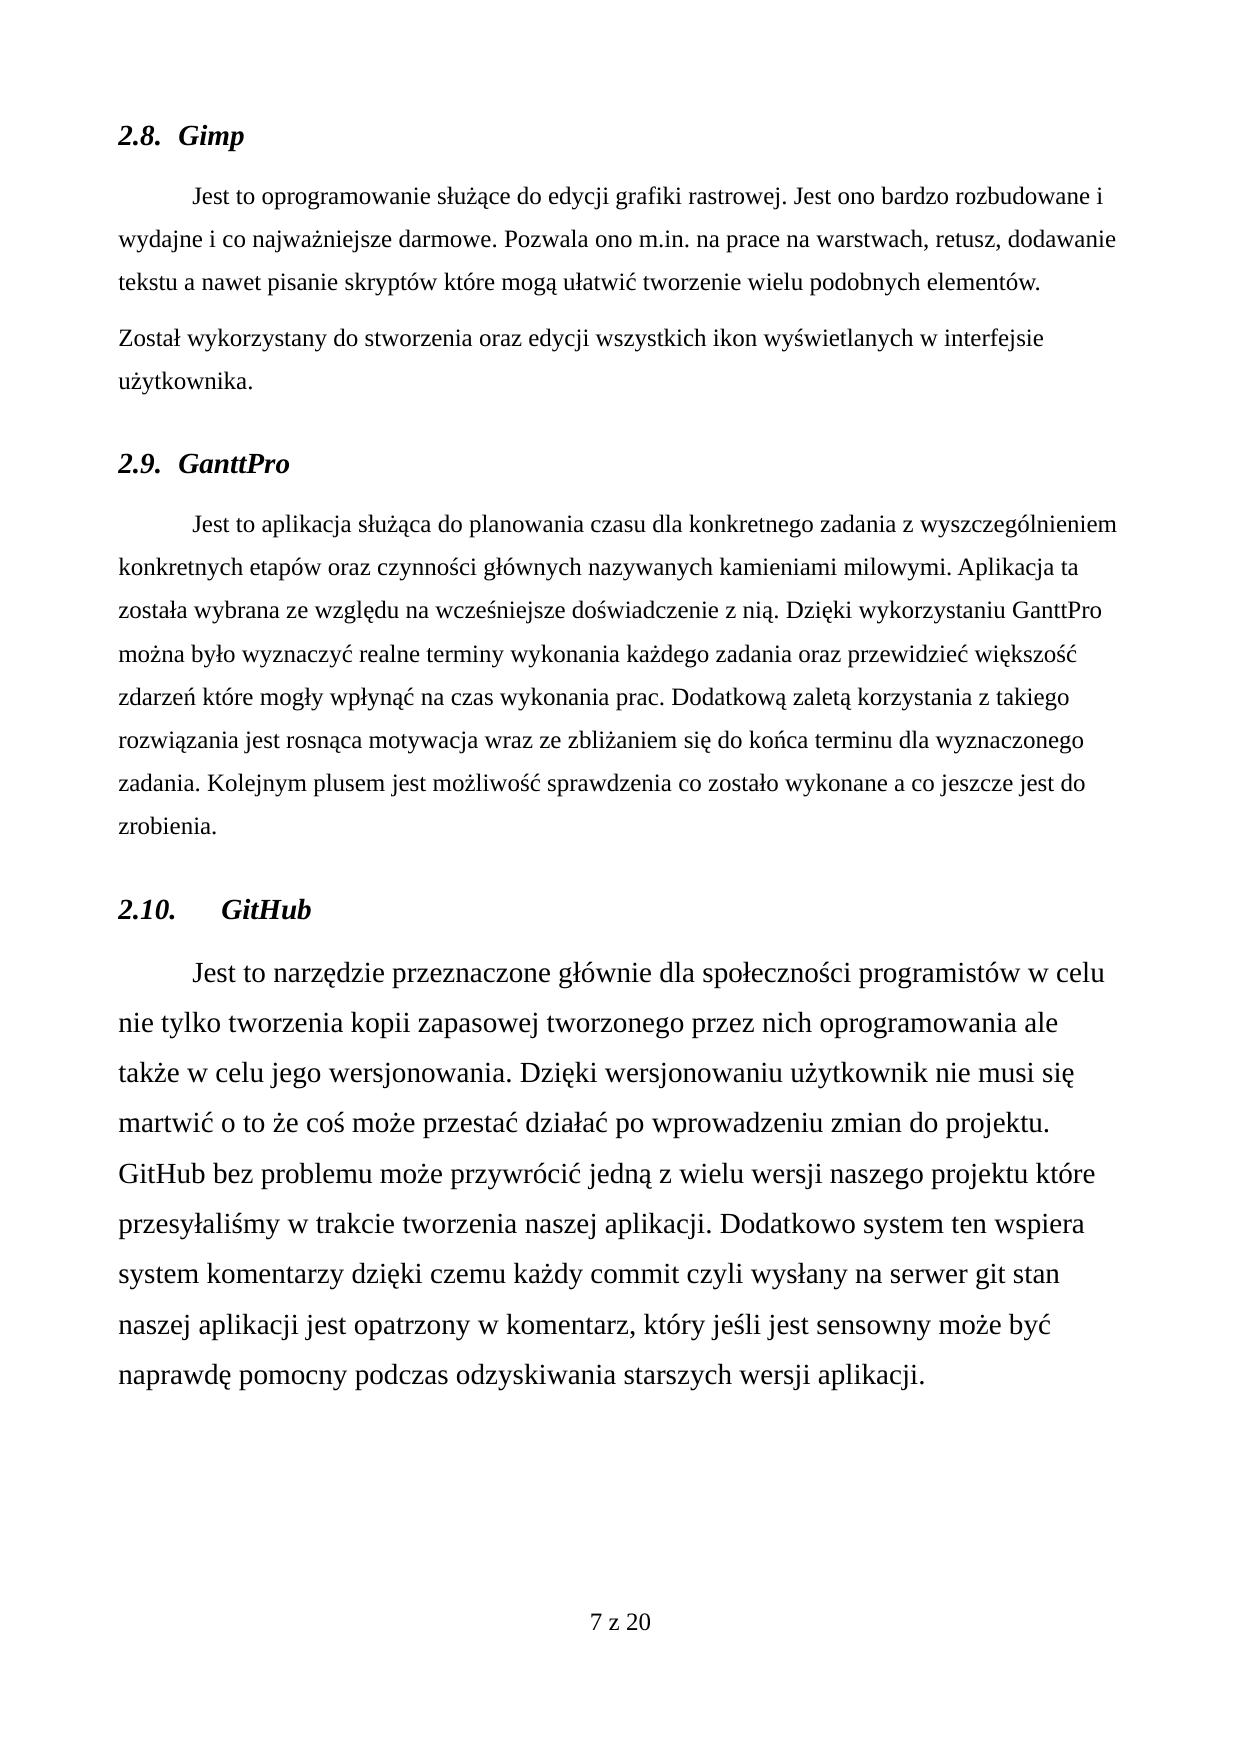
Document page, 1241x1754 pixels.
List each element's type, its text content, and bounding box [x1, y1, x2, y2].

text Jest to aplikacja służąca do planowania czasu dla konkretnego zadania z wyszczególnieniem konkretnych etapów oraz czynności głównych nazywanych kamieniami milowymi. Aplikacja ta została wybrana ze względu na wcześniejsze doświadczenie z nią. Dzięki wykorzystaniu GanttPro można było wyznaczyć realne terminy wykonania każdego zadania oraz przewidzieć większość zdarzeń które mogły wpłynąć na czas wykonania prac. Dodatkową zaletą korzystania z takiego rozwiązania jest rosnąca motywacja wraz ze zbliżaniem się do końca terminu dla wyznaczonego zadania. Kolejnym plusem jest możliwość sprawdzenia co zostało wykonane a co jeszcze jest do zrobienia. [118, 509, 1122, 840]
subtitle GitHub [118, 892, 1122, 925]
text Został wykorzystany do stworzenia oraz edycji wszystkich ikon wyświetlanych w interfejsie użytkownika. [118, 323, 1122, 395]
subtitle GanttPro [118, 447, 1122, 480]
subtitle Gimp [118, 118, 1122, 152]
text Jest to oprogramowanie służące do edycji grafiki rastrowej. Jest ono bardzo rozbudowane i wydajne i co najważniejsze darmowe. Pozwala ono m.in. na prace na warstwach, retusz, dodawanie tekstu a nawet pisanie skryptów które mogą ułatwić tworzenie wielu podobnych elementów. [118, 181, 1122, 296]
text Jest to narzędzie przeznaczone głównie dla społeczności programistów w celu nie tylko tworzenia kopii zapasowej tworzonego przez nich oprogramowania ale także w celu jego wersjonowania. Dzięki wersjonowaniu użytkownik nie musi się martwić o to że coś może przestać działać po wprowadzeniu zmian do projektu. GitHub bez problemu może przywrócić jedną z wielu wersji naszego projektu które przesyłaliśmy w trakcie tworzenia naszej aplikacji. Dodatkowo system ten wspiera system komentarzy dzięki czemu każdy commit czyli wysłany na serwer git stan naszej aplikacji jest opatrzony w komentarz, który jeśli jest sensowny może być naprawdę pomocny podczas odzyskiwania starszych wersji aplikacji. [118, 955, 1122, 1391]
